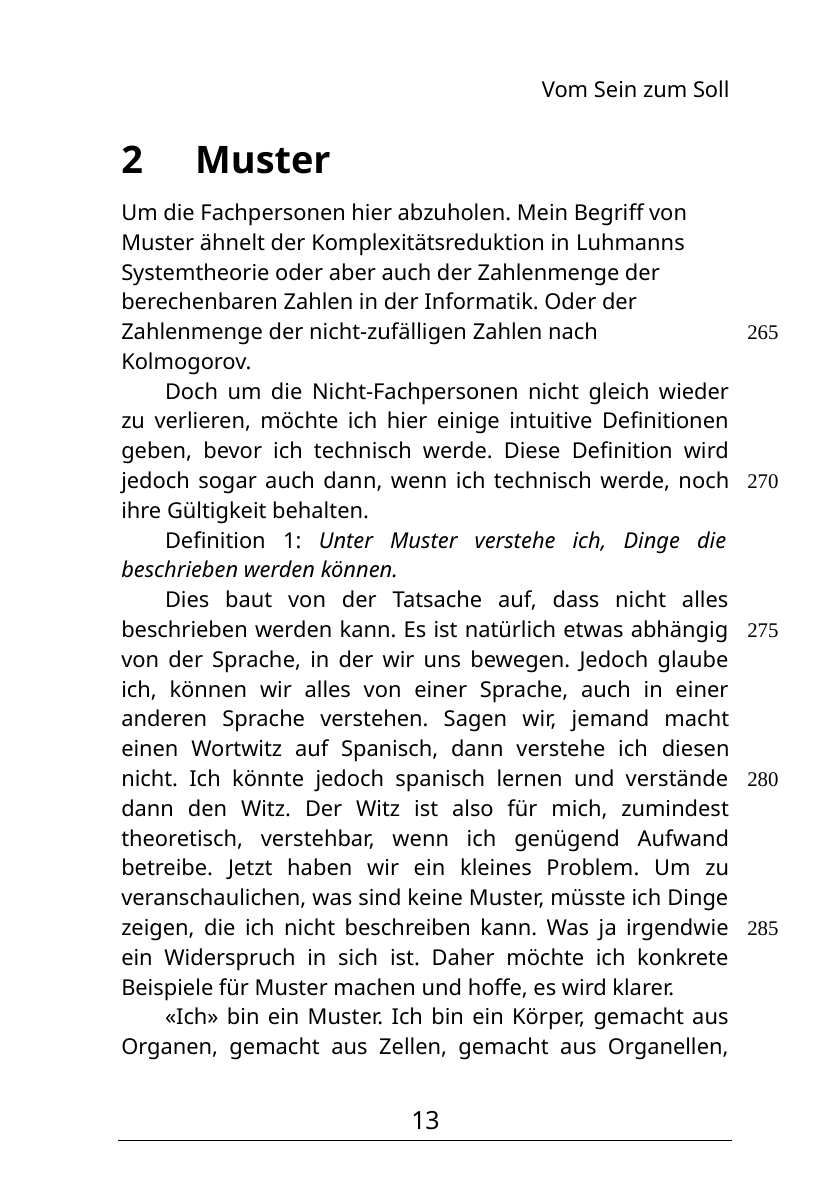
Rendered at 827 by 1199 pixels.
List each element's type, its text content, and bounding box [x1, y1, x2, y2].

text Um die Fachpersonen hier abzuholen. Mein Begriff von Muster ähnelt der Komplexitätsreduktion in Luhmanns Systemtheorie oder aber auch der Zahlenmenge der berechenbaren Zahlen in der Informatik. Oder der Zahlenmenge der nicht-zufälligen Zahlen nach Kolmogorov. [121, 197, 729, 376]
text Definition 1: Unter Muster verstehe ich, Dinge die beschrieben werden können. [121, 524, 729, 584]
subtitle Muster [121, 133, 729, 184]
text «Ich» bin ein Muster. Ich bin ein Körper, gemacht aus Organen, gemacht aus Zellen, gemacht aus Organellen, [121, 1001, 729, 1061]
text Dies baut von der Tatsache auf, dass nicht alles beschrieben werden kann. Es ist natürlich etwas abhängig von der Sprache, in der wir uns bewegen. Jedoch glaube ich, können wir alles von einer Sprache, auch in einer anderen Sprache verstehen. Sagen wir, jemand macht einen Wortwitz auf Spanisch, dann verstehe ich diesen nicht. Ich könnte jedoch spanisch lernen und verstände dann den Witz. Der Witz ist also für mich, zumindest theoretisch, verstehbar, wenn ich genügend Aufwand betreibe. Jetzt haben wir ein kleines Problem. Um zu veranschaulichen, was sind keine Muster, müsste ich Dinge zeigen, die ich nicht beschreiben kann. Was ja irgendwie ein Widerspruch in sich ist. Daher möchte ich konkrete Beispiele für Muster machen und hoffe, es wird klarer. [121, 584, 729, 1001]
text Doch um die Nicht-Fachpersonen nicht gleich wieder zu verlieren, möchte ich hier einige intuitive Definitionen geben, bevor ich technisch werde. Diese Definition wird jedoch sogar auch dann, wenn ich technisch werde, noch ihre Gültigkeit behalten. [121, 376, 729, 524]
